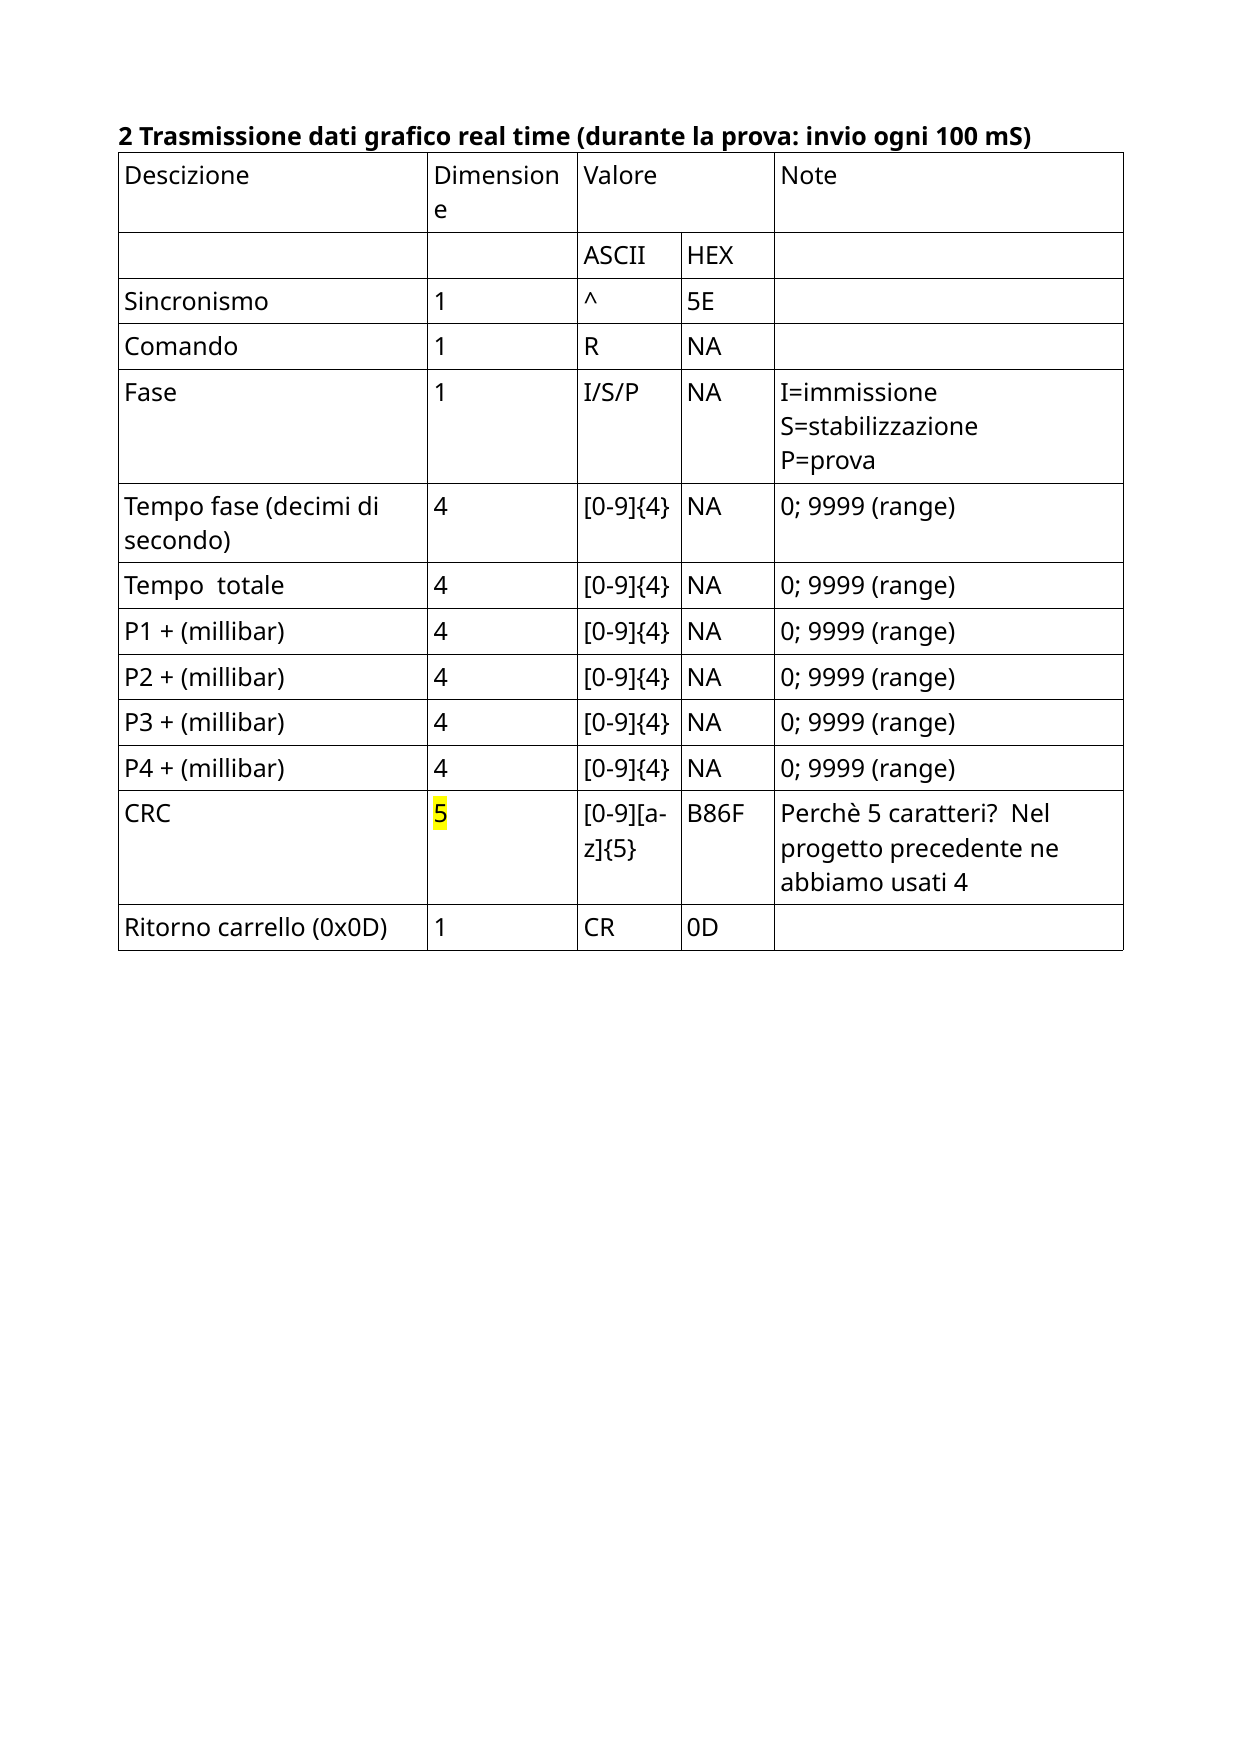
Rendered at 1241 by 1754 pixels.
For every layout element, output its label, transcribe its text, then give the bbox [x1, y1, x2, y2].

table_cell 0; 9999 (range) [775, 609, 1123, 653]
table_cell [428, 233, 577, 277]
table_cell NA [682, 609, 774, 653]
table_cell 0D [682, 905, 774, 950]
table_cell [0-9][a-z]{5} [578, 791, 681, 904]
table_cell 1 [428, 905, 577, 950]
table_cell NA [682, 370, 774, 482]
table_cell [0-9]{4} [578, 484, 681, 562]
table_header Dimensione [428, 153, 577, 232]
table_cell Comando [119, 324, 427, 369]
table_cell ASCII [578, 233, 681, 277]
table_cell [0-9]{4} [578, 609, 681, 653]
table_cell 1 [428, 370, 577, 482]
table_cell P4 + (millibar) [119, 746, 427, 790]
table_cell P3 + (millibar) [119, 700, 427, 745]
table_cell Tempo totale [119, 563, 427, 608]
table_cell [775, 324, 1123, 369]
table_cell Tempo fase (decimi di secondo) [119, 484, 427, 562]
table_cell [775, 905, 1123, 950]
table_cell 1 [428, 279, 577, 323]
table_header Valore [578, 153, 774, 232]
table_cell P1 + (millibar) [119, 609, 427, 653]
table_cell 5E [682, 279, 774, 323]
table_cell NA [682, 655, 774, 699]
table_cell HEX [682, 233, 774, 277]
table_cell 5 [428, 791, 577, 904]
table_cell 4 [428, 700, 577, 745]
table_cell 0; 9999 (range) [775, 563, 1123, 608]
table_cell 0; 9999 (range) [775, 484, 1123, 562]
table_cell CR [578, 905, 681, 950]
table_cell [119, 233, 427, 277]
table_cell NA [682, 563, 774, 608]
table_cell 4 [428, 746, 577, 790]
table_cell [0-9]{4} [578, 700, 681, 745]
table_cell Ritorno carrello (0x0D) [119, 905, 427, 950]
table_cell 0; 9999 (range) [775, 746, 1123, 790]
table_cell [775, 279, 1123, 323]
text 2 Trasmissione dati grafico real time (durante la prova: invio ogni 100 mS) [118, 118, 1122, 152]
table_cell 4 [428, 563, 577, 608]
table_header Note [775, 153, 1123, 232]
table_cell 1 [428, 324, 577, 369]
table_cell Perchè 5 caratteri? Nel progetto precedente ne abbiamo usati 4 [775, 791, 1123, 904]
table_cell 0; 9999 (range) [775, 700, 1123, 745]
table_cell [0-9]{4} [578, 655, 681, 699]
table_cell NA [682, 700, 774, 745]
table_cell [0-9]{4} [578, 746, 681, 790]
table_cell NA [682, 746, 774, 790]
table_cell 4 [428, 484, 577, 562]
table_cell [775, 233, 1123, 277]
table_cell CRC [119, 791, 427, 904]
table_cell 0; 9999 (range) [775, 655, 1123, 699]
table_header Descizione [119, 153, 427, 232]
table_cell Sincronismo [119, 279, 427, 323]
table_cell I/S/P [578, 370, 681, 482]
table_cell B86F [682, 791, 774, 904]
table_cell 4 [428, 655, 577, 699]
table_cell 4 [428, 609, 577, 653]
table_cell P2 + (millibar) [119, 655, 427, 699]
table_cell NA [682, 484, 774, 562]
table_cell I=immissione S=stabilizzazione P=prova [775, 370, 1123, 482]
table_cell R [578, 324, 681, 369]
table_cell Fase [119, 370, 427, 482]
table_cell [0-9]{4} [578, 563, 681, 608]
table_cell NA [682, 324, 774, 369]
table_cell ^ [578, 279, 681, 323]
